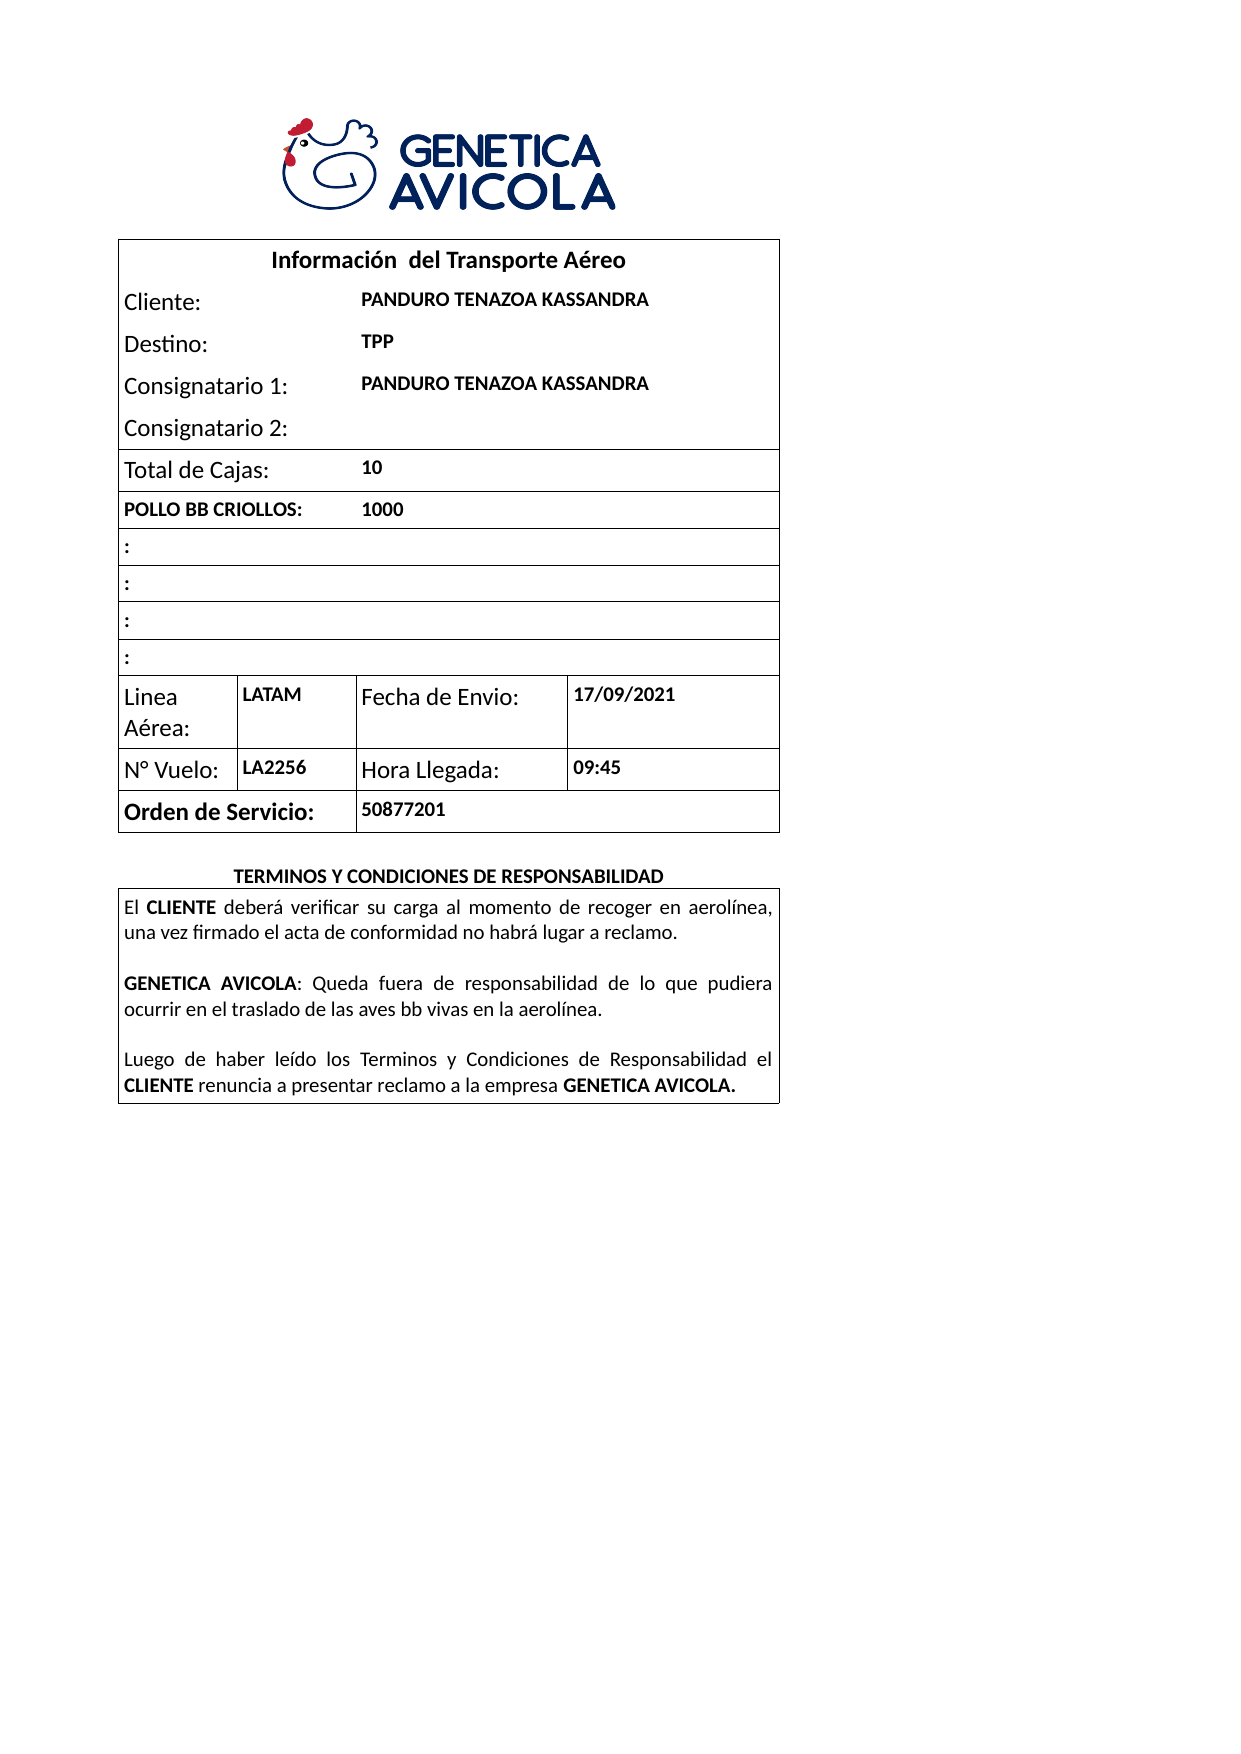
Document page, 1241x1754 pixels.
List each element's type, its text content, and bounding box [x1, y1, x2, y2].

table_cell N° Vuelo: [119, 749, 237, 790]
table_cell [356, 640, 779, 675]
table_cell TPP [356, 323, 779, 364]
picture [282, 118, 616, 210]
table_cell : [119, 566, 356, 601]
table_cell Cliente: [119, 281, 356, 322]
table_cell Hora Llegada: [357, 749, 567, 790]
table_cell PANDURO TENAZOA KASSANDRA [356, 281, 779, 322]
table_cell : [119, 529, 356, 564]
table_cell Total de Cajas: [119, 450, 356, 491]
table_cell 17/09/2021 [568, 676, 779, 748]
table_cell Consignatario 2: [119, 406, 356, 448]
table_cell Linea Aérea: [119, 676, 237, 748]
table_cell Orden de Servicio: [119, 791, 356, 832]
table_cell LA2256 [238, 749, 356, 790]
table_cell Destino: [119, 323, 356, 364]
table_cell [356, 602, 779, 638]
table_cell [356, 566, 779, 601]
table_cell 10 [356, 450, 779, 491]
table_cell [356, 406, 779, 448]
table_cell 50877201 [357, 791, 779, 832]
table_cell POLLO BB CRIOLLOS: [119, 492, 356, 527]
table_cell 09:45 [568, 749, 779, 790]
table_cell TERMINOS Y CONDICIONES DE RESPONSABILIDAD [118, 833, 779, 888]
table_header Información del Transporte Aéreo [119, 240, 779, 281]
table_cell LATAM [238, 676, 356, 748]
table_cell Fecha de Envio: [357, 676, 567, 748]
table_cell El CLIENTE deberá verificar su carga al momento de recoger en aerolínea, una vez firmado el acta de conformidad no habrá lugar a reclamo. GENETICA AVICOLA: Queda fuera de responsabilidad de lo que pudiera ocurrir en el traslado de las aves bb vivas en la aerolínea. Luego de haber leído los Terminos y Condiciones de Responsabilidad el CLIENTE renuncia a presentar reclamo a la empresa GENETICA AVICOLA. [119, 889, 779, 1103]
table_cell Consignatario 1: [119, 365, 356, 406]
table_cell 1000 [356, 492, 779, 527]
table_cell PANDURO TENAZOA KASSANDRA [356, 365, 779, 406]
table_cell [356, 529, 779, 564]
table_cell : [119, 602, 356, 638]
table_cell : [119, 640, 356, 675]
